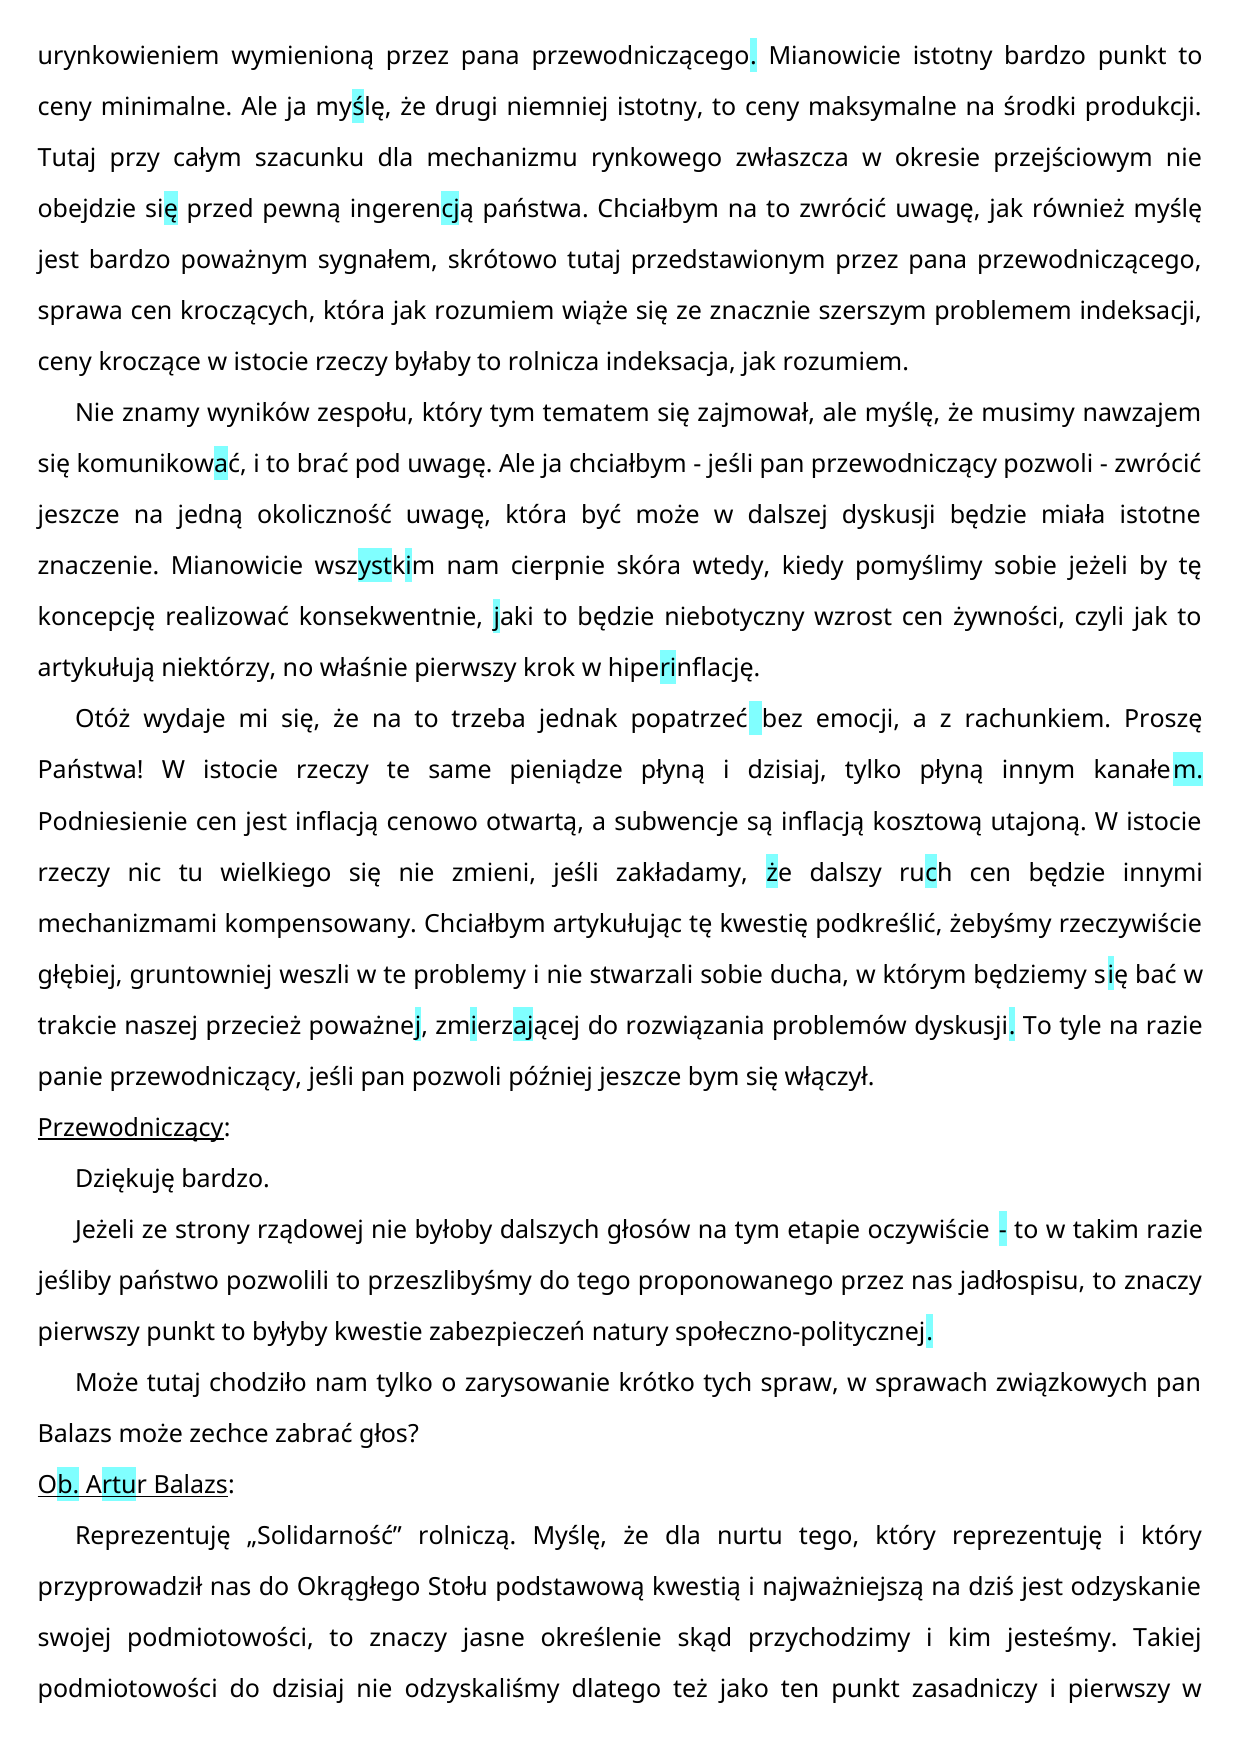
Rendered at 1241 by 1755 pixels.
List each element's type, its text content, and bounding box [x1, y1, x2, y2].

text Dziękuję bardzo. [37, 1160, 1203, 1194]
text Jeżeli ze strony rządowej nie byłoby dalszych głosów na tym etapie oczywiście - to w takim razie jeśliby państwo pozwolili to przeszlibyśmy do tego proponowanego przez nas jadłospisu, to znaczy pierwszy punkt to byłyby kwestie zabezpieczeń natury społeczno-politycznej. [37, 1211, 1203, 1348]
text Przewodniczący: [37, 1109, 1203, 1143]
text Reprezentuję „Solidarność” rolniczą. Myślę, że dla nurtu tego, który reprezentuję i który przyprowadził nas do Okrągłego Stołu podstawową kwestią i najważniejszą na dziś jest odzyskanie swojej podmiotowości, to znaczy jasne określenie skąd przychodzimy i kim jesteśmy. Takiej podmiotowości do dzisiaj nie odzyskaliśmy dlatego też jako ten punkt zasadniczy i pierwszy w [37, 1518, 1203, 1705]
text Nie znamy wyników zespołu, który tym tematem się zajmował, ale myślę, że musimy nawzajem się komunikować, i to brać pod uwagę. Ale ja chciałbym - jeśli pan przewodniczący pozwoli - zwrócić jeszcze na jedną okoliczność uwagę, która być może w dalszej dyskusji będzie miała istotne znaczenie. Mianowicie wszystkim nam cierpnie skóra wtedy, kiedy pomyślimy sobie jeżeli by tę koncepcję realizować konsekwentnie, jaki to będzie niebotyczny wzrost cen żywności, czyli jak to artykułują niektórzy, no właśnie pierwszy krok w hiperinflację. [37, 395, 1203, 684]
text urynkowieniem wymienioną przez pana przewodniczącego. Mianowicie istotny bardzo punkt to ceny minimalne. Ale ja myślę, że drugi niemniej istotny, to ceny maksymalne na środki produkcji. Tutaj przy całym szacunku dla mechanizmu rynkowego zwłaszcza w okresie przejściowym nie obejdzie się przed pewną ingerencją państwa. Chciałbym na to zwrócić uwagę, jak również myślę jest bardzo poważnym sygnałem, skrótowo tutaj przedstawionym przez pana przewodniczącego, sprawa cen kroczących, która jak rozumiem wiąże się ze znacznie szerszym problemem indeksacji, ceny kroczące w istocie rzeczy byłaby to rolnicza indeksacja, jak rozumiem. [37, 37, 1203, 378]
text Ob. Artur Balazs: [37, 1467, 1203, 1501]
text Otóż wydaje mi się, że na to trzeba jednak popatrzeć bez emocji, a z rachunkiem. Proszę Państwa! W istocie rzeczy te same pieniądze płyną i dzisiaj, tylko płyną innym kanałem. Podniesienie cen jest inflacją cenowo otwartą, a subwencje są inflacją kosztową utajoną. W istocie rzeczy nic tu wielkiego się nie zmieni, jeśli zakładamy, że dalszy ruch cen będzie innymi mechanizmami kompensowany. Chciałbym artykułując tę kwestię podkreślić, żebyśmy rzeczywiście głębiej, gruntowniej weszli w te problemy i nie stwarzali sobie ducha, w którym będziemy się bać w trakcie naszej przecież poważnej, zmierzającej do rozwiązania problemów dyskusji. To tyle na razie panie przewodniczący, jeśli pan pozwoli później jeszcze bym się włączył. [37, 701, 1203, 1092]
text Może tutaj chodziło nam tylko o zarysowanie krótko tych spraw, w sprawach związkowych pan Balazs może zechce zabrać głos? [37, 1364, 1203, 1450]
